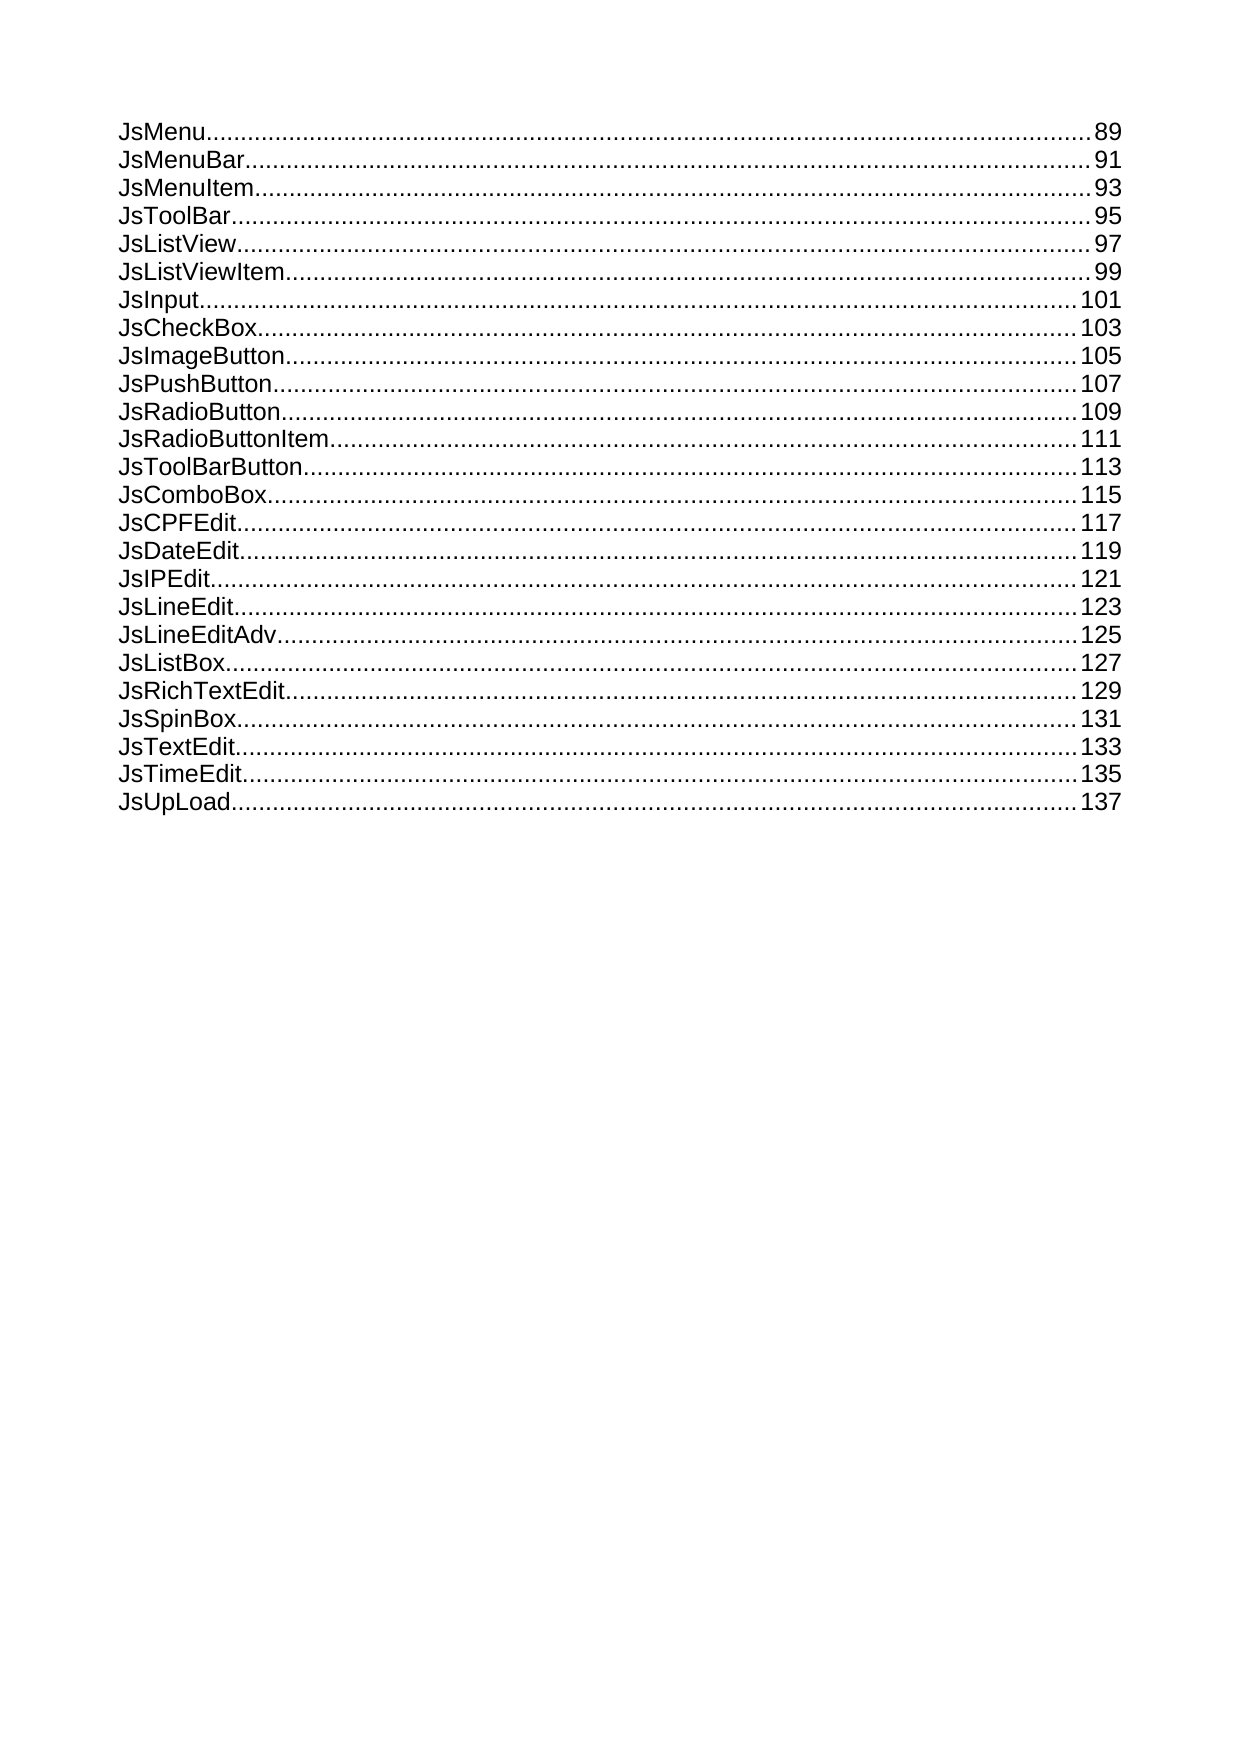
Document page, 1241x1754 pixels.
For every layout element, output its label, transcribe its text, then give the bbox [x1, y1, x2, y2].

text JsSpinBox 131 [118, 704, 1122, 732]
text JsComboBox 115 [118, 481, 1122, 509]
text JsListView 97 [118, 230, 1122, 258]
text JsListBox 127 [118, 648, 1122, 676]
text JsInput 101 [118, 286, 1122, 313]
text JsImageButton 105 [118, 341, 1122, 369]
text JsRadioButtonItem 111 [118, 425, 1122, 453]
text JsRichTextEdit 129 [118, 676, 1122, 704]
text JsDateEdit 119 [118, 537, 1122, 565]
text JsMenu 89 [118, 118, 1122, 146]
text JsLineEdit 123 [118, 593, 1122, 621]
text JsRadioButton 109 [118, 397, 1122, 425]
text JsLineEditAdv 125 [118, 621, 1122, 648]
text JsPushButton 107 [118, 369, 1122, 397]
text JsListViewItem 99 [118, 258, 1122, 286]
text JsCheckBox 103 [118, 313, 1122, 341]
text JsTextEdit 133 [118, 732, 1122, 760]
text JsUpLoad 137 [118, 788, 1122, 816]
text JsMenuItem 93 [118, 174, 1122, 202]
text JsToolBar 95 [118, 202, 1122, 230]
text JsIPEdit 121 [118, 565, 1122, 593]
text JsTimeEdit 135 [118, 760, 1122, 788]
text JsMenuBar 91 [118, 146, 1122, 174]
text JsToolBarButton 113 [118, 453, 1122, 481]
text JsCPFEdit 117 [118, 509, 1122, 537]
